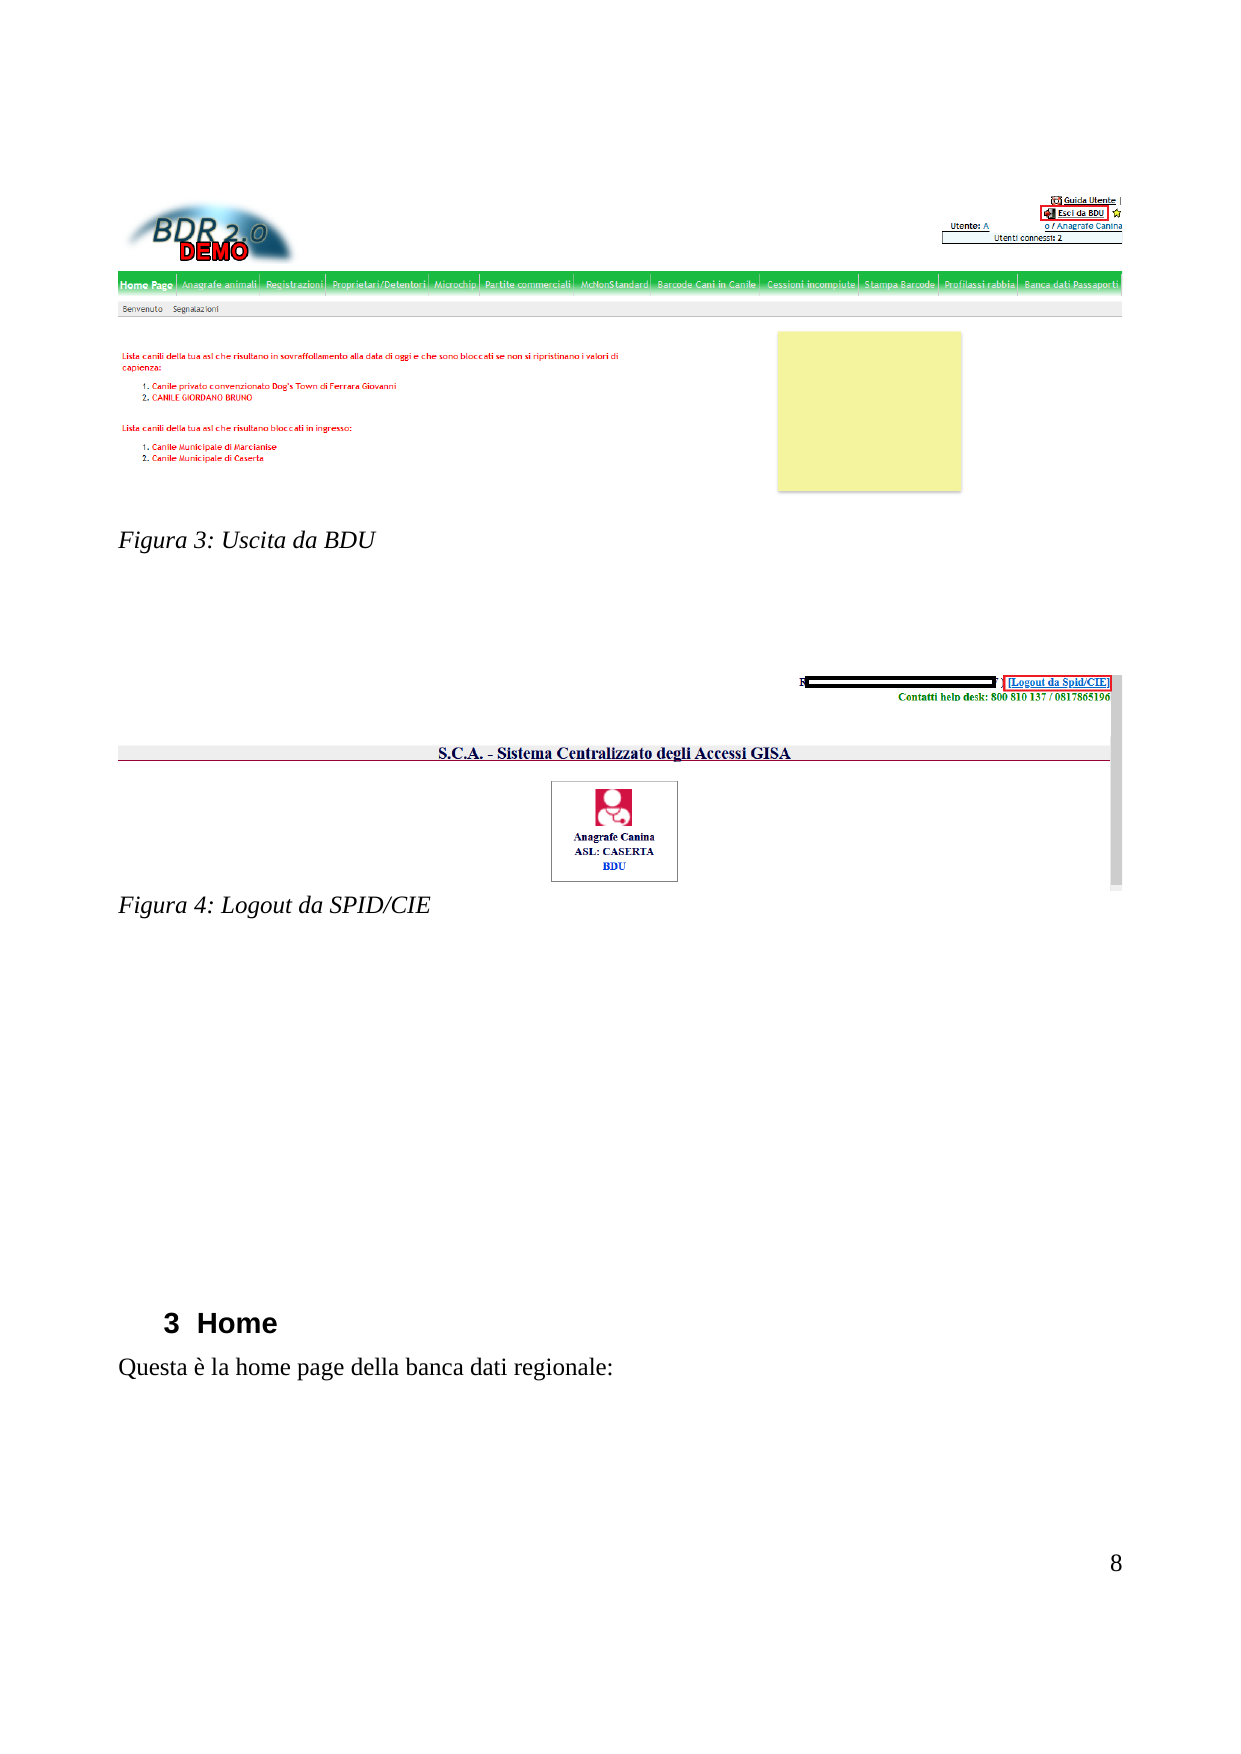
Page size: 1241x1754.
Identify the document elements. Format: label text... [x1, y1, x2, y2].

text Figura 3: Uscita da BDU [118, 526, 1122, 554]
text Figura 4: Logout da SPID/CIE [118, 891, 1122, 919]
picture [118, 188, 1123, 526]
subtitle Home [155, 1306, 1122, 1339]
text Questa è la home page della banca dati regionale: [118, 1352, 1122, 1381]
